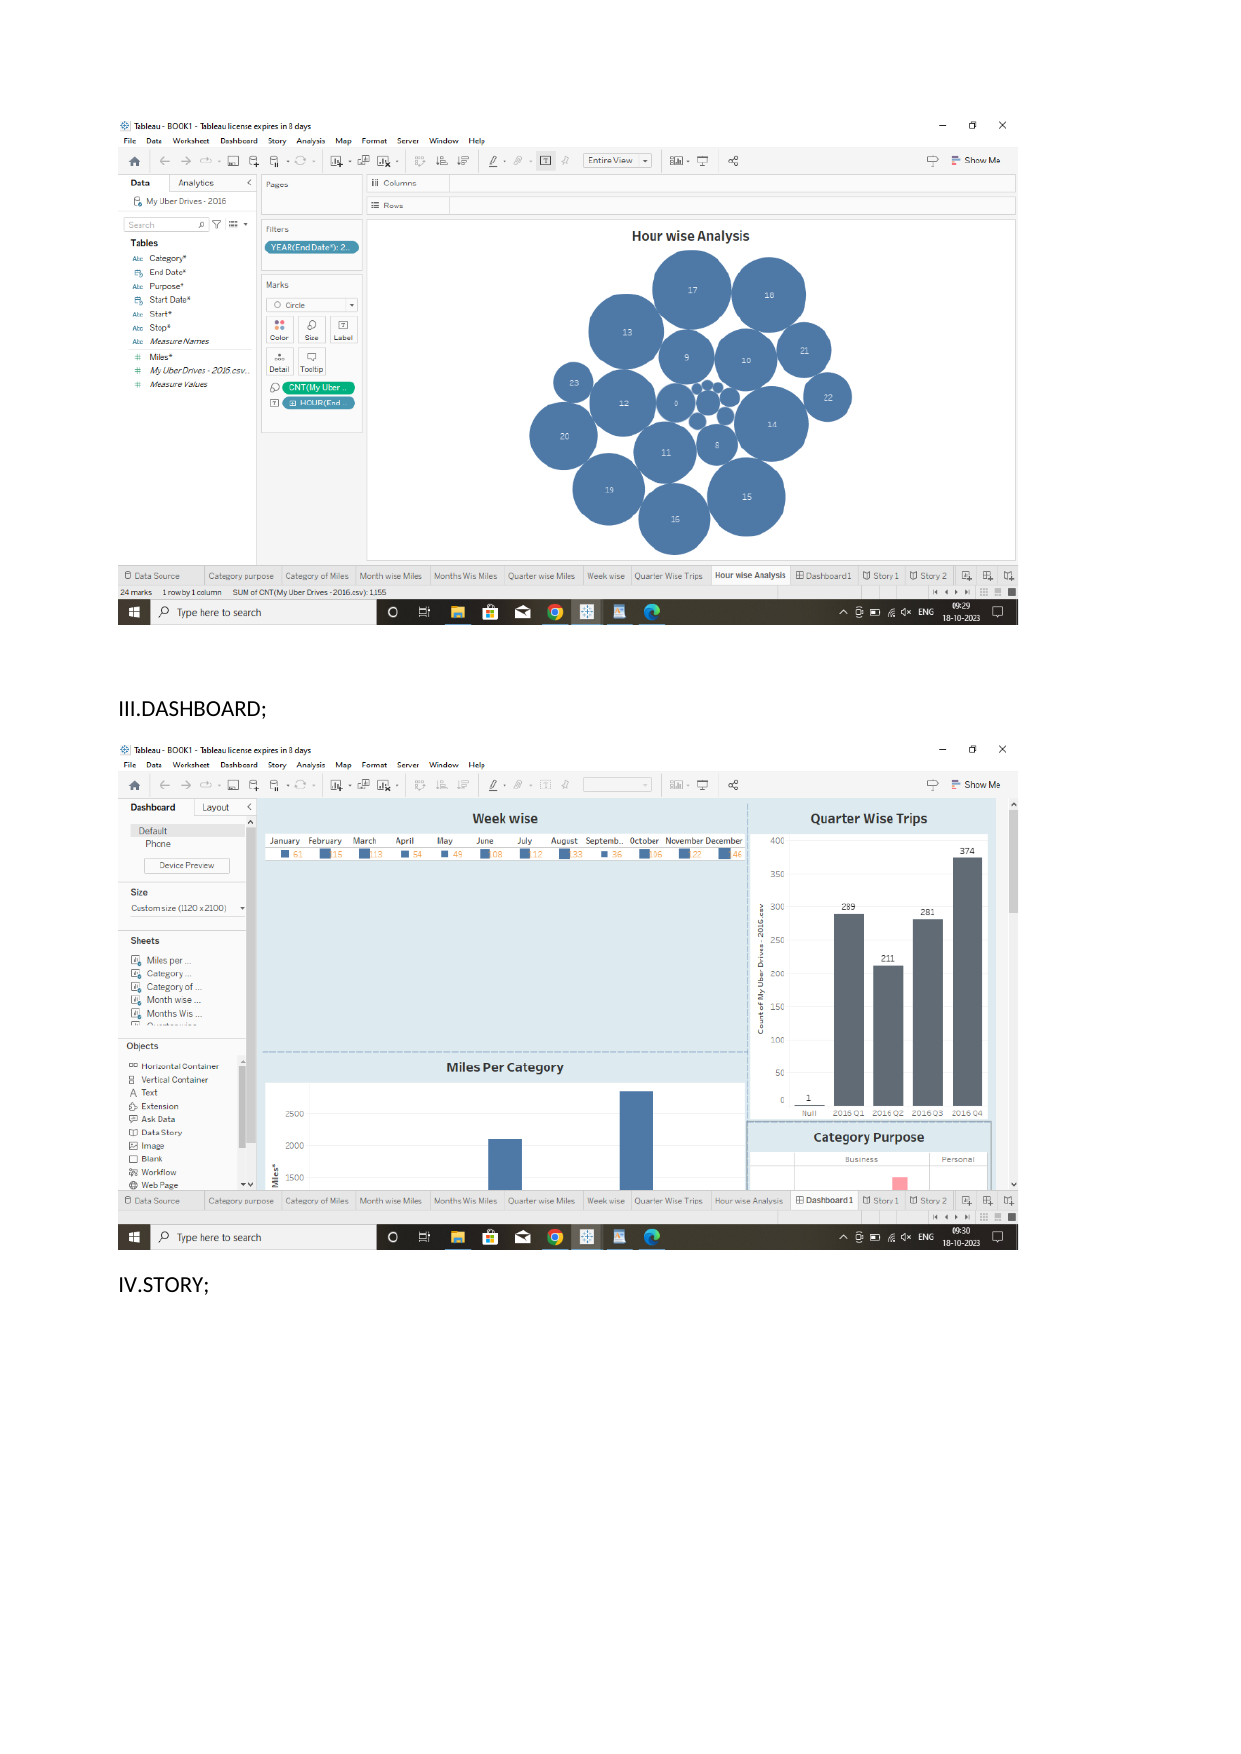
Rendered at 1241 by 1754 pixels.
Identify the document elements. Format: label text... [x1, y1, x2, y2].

text III.DASHBOARD; [118, 694, 1122, 722]
text IV.STORY; [118, 1270, 1122, 1298]
